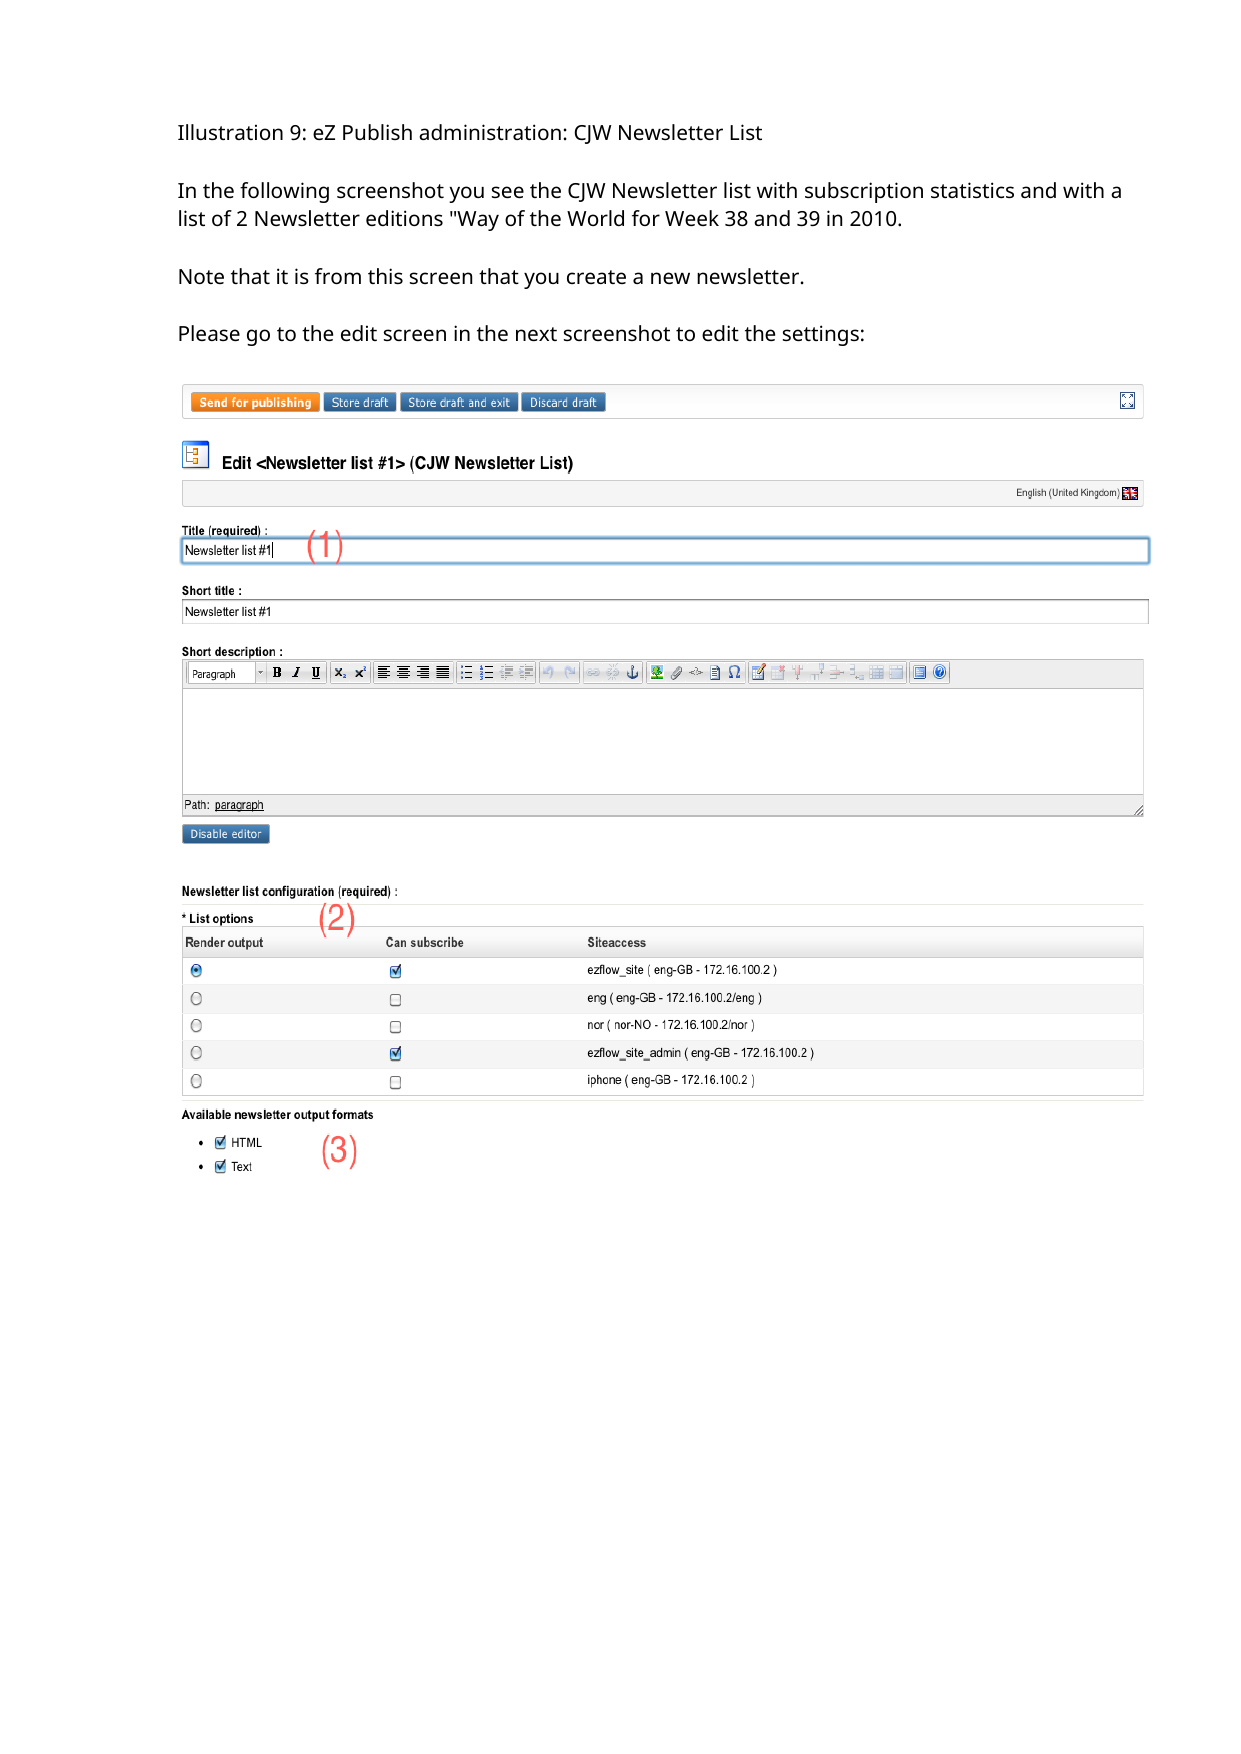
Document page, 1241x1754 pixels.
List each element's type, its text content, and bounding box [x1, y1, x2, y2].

text [768, 118, 1152, 147]
text Please go to the edit screen in the next screenshot to edit the settings: [871, 319, 1152, 348]
picture [177, 377, 1152, 1183]
text [811, 262, 1152, 290]
text Note that it is from this screen that you create a new newsletter. [177, 262, 805, 290]
text In the following screenshot you see the CJW Newsletter list with subscription statistics and with a list of 2 Newsletter editions "Way of the World for Week 38 and 39 in 2010. [177, 176, 1152, 233]
text Illustration 9: eZ Publish administration: CJW Newsletter List [177, 118, 763, 147]
